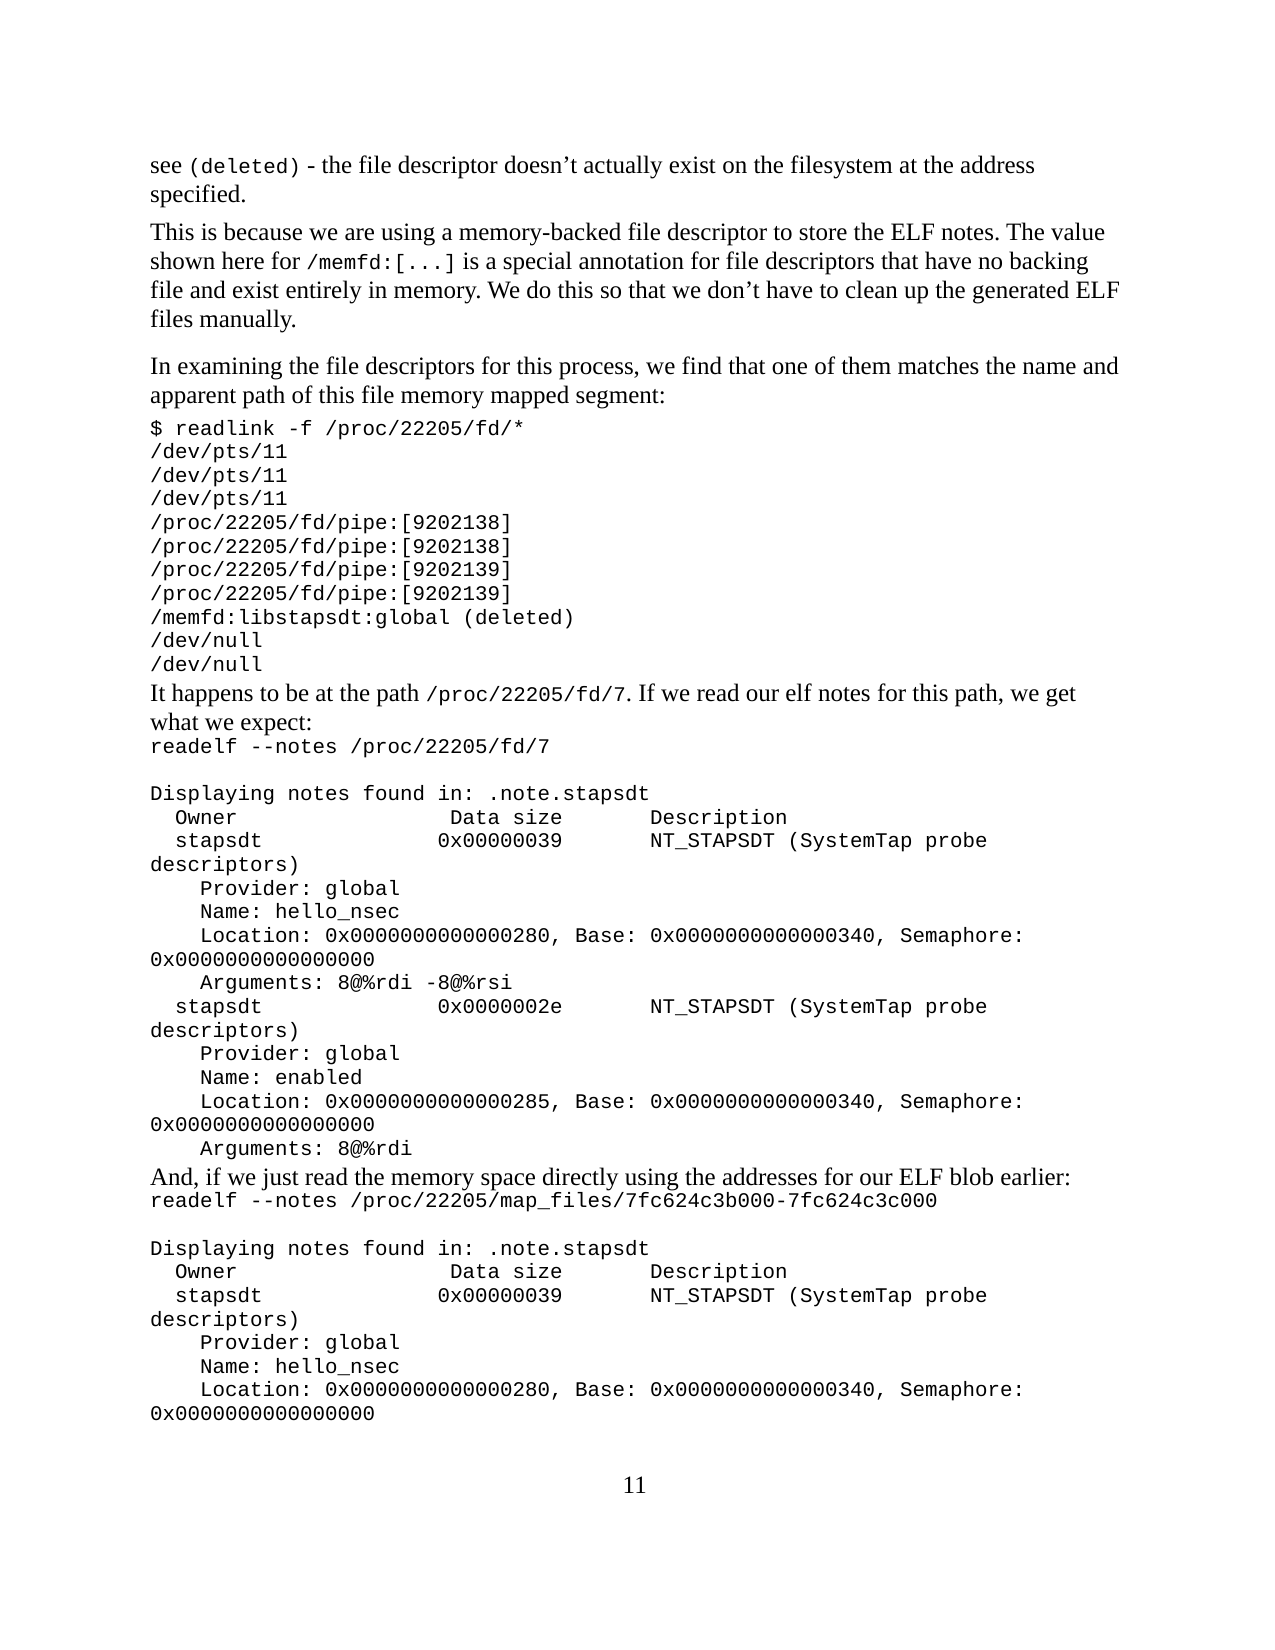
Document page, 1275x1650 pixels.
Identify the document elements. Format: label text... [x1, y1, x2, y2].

text Provider: global [150, 1332, 1125, 1356]
text /dev/pts/11 [150, 465, 1125, 488]
text Provider: global [150, 1043, 1125, 1067]
text Name: hello_nsec [150, 1356, 1125, 1379]
text And, if we just read the memory space directly using the addresses for our ELF blob earlier: [150, 1162, 1125, 1190]
text It happens to be at the path /proc/22205/fd/7. If we read our elf notes for this path, we get what we expect: [150, 678, 1125, 736]
text readelf --notes /proc/22205/fd/7 [150, 736, 1125, 759]
text $ readlink -f /proc/22205/fd/* [150, 417, 1125, 441]
text Provider: global [150, 878, 1125, 901]
text Displaying notes found in: .note.stapsdt [150, 783, 1125, 807]
text /proc/22205/fd/pipe:[9202138] [150, 536, 1125, 559]
text readelf --notes /proc/22205/map_files/7fc624c3b000-7fc624c3c000 [150, 1190, 1125, 1214]
text Name: hello_nsec [150, 901, 1125, 925]
text In examining the file descriptors for this process, we find that one of them matches the name and apparent path of this file memory mapped segment: [150, 351, 1125, 408]
text This is because we are using a memory-backed file descriptor to store the ELF notes. The value shown here for /memfd:[...] is a special annotation for file descriptors that have no backing file and exist entirely in memory. We do this so that we don’t have to clean up the generated ELF files manually. [150, 217, 1125, 333]
text Arguments: 8@%rdi -8@%rsi [150, 972, 1125, 996]
text Location: 0x0000000000000285, Base: 0x0000000000000340, Semaphore: 0x0000000000000000 [150, 1091, 1125, 1138]
text /dev/pts/11 [150, 441, 1125, 465]
text /memfd:libstapsdt:global (deleted) [150, 607, 1125, 630]
text /dev/null [150, 654, 1125, 678]
text Name: enabled [150, 1067, 1125, 1091]
text Owner Data size Description [150, 807, 1125, 831]
text Location: 0x0000000000000280, Base: 0x0000000000000340, Semaphore: 0x0000000000000000 [150, 1379, 1125, 1427]
text stapsdt 0x00000039 NT_STAPSDT (SystemTap probe descriptors) [150, 1285, 1125, 1332]
text /proc/22205/fd/pipe:[9202139] [150, 559, 1125, 583]
text /proc/22205/fd/pipe:[9202138] [150, 512, 1125, 536]
text /proc/22205/fd/pipe:[9202139] [150, 583, 1125, 607]
text stapsdt 0x00000039 NT_STAPSDT (SystemTap probe descriptors) [150, 831, 1125, 878]
text Displaying notes found in: .note.stapsdt [150, 1238, 1125, 1261]
text /dev/null [150, 630, 1125, 654]
text Arguments: 8@%rdi [150, 1138, 1125, 1162]
text see (deleted) - the file descriptor doesn’t actually exist on the filesystem at the address specified. [150, 150, 1125, 208]
text stapsdt 0x0000002e NT_STAPSDT (SystemTap probe descriptors) [150, 996, 1125, 1043]
text Owner Data size Description [150, 1261, 1125, 1285]
text /dev/pts/11 [150, 488, 1125, 512]
text Location: 0x0000000000000280, Base: 0x0000000000000340, Semaphore: 0x0000000000000000 [150, 925, 1125, 972]
